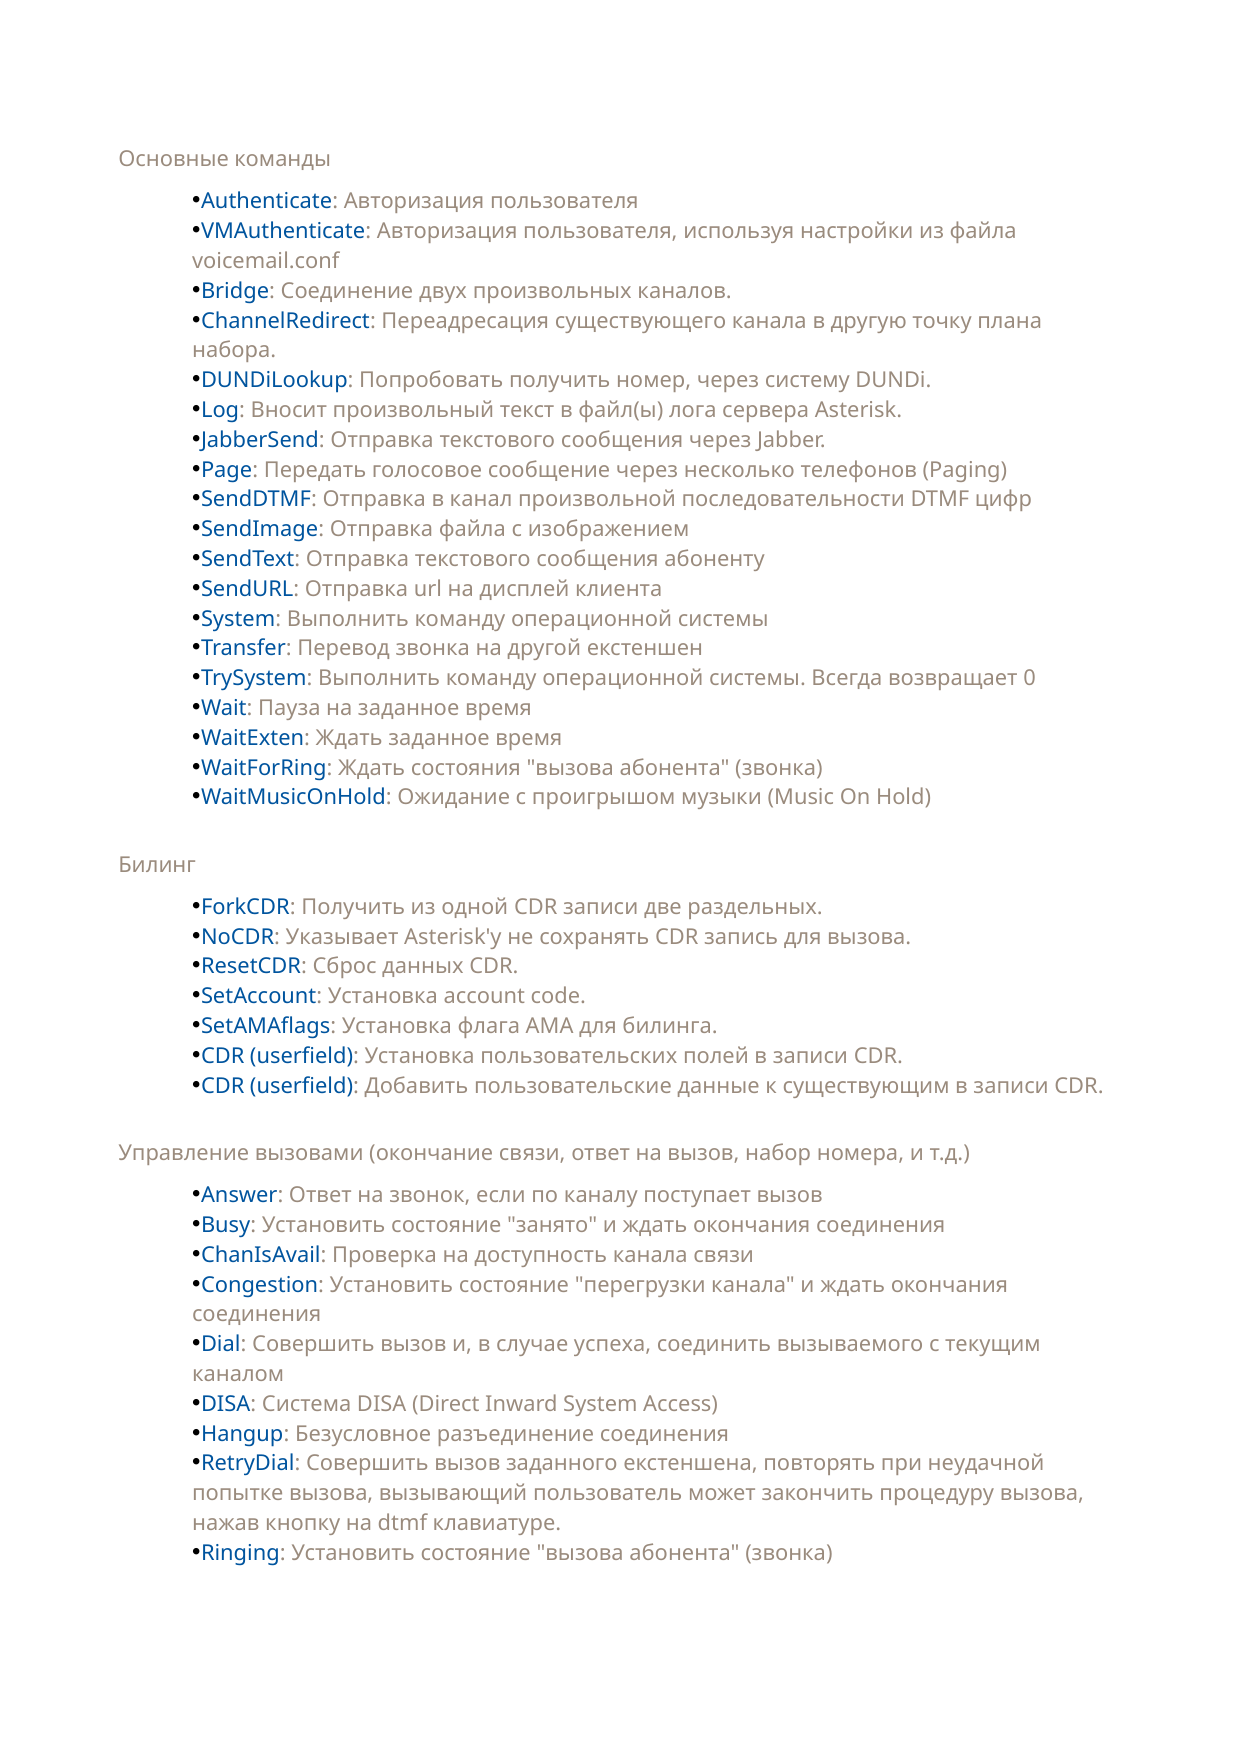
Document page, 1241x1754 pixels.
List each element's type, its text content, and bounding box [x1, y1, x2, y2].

list WaitExten: Ждать заданное время [118, 722, 1122, 751]
list SendImage: Отправка файла с изображением [118, 513, 1122, 543]
list Dial: Совершить вызов и, в случае успеха, соединить вызываемого с текущим каналом [118, 1328, 1122, 1388]
list SendURL: Отправка url на дисплей клиента [118, 573, 1122, 602]
list ChannelRedirect: Переадресация существующего канала в другую точку плана набора. [118, 304, 1122, 364]
list Bridge: Соединение двух произвольных каналов. [118, 275, 1122, 304]
list Ringing: Установить состояние "вызова абонента" (звонка) [118, 1537, 1122, 1566]
list SendDTMF: Отправка в канал произвольной последовательности DTMF цифр [118, 483, 1122, 513]
subtitle Управление вызовами (окончание связи, ответ на вызов, набор номера, и т.д.) [118, 1137, 1122, 1167]
list Page: Передать голосовое сообщение через несколько телефонов (Paging) [118, 453, 1122, 483]
list SetAccount: Установка account code. [118, 980, 1122, 1010]
list Log: Вносит произвольный текст в файл(ы) лога сервера Asterisk. [118, 394, 1122, 424]
list Hangup: Безусловное разъединение соединения [118, 1417, 1122, 1447]
subtitle Основные команды [118, 143, 1122, 173]
list ResetCDR: Сброс данных CDR. [118, 950, 1122, 980]
list Wait: Пауза на заданное время [118, 692, 1122, 722]
list Busy: Установить состояние "занято" и ждать окончания соединения [118, 1209, 1122, 1239]
list DUNDiLookup: Попробовать получить номер, через систему DUNDi. [118, 364, 1122, 394]
list Answer: Ответ на звонок, если по каналу поступает вызов [118, 1179, 1122, 1209]
list Transfer: Перевод звонка на другой екстеншен [118, 632, 1122, 662]
list SendText: Отправка текстового сообщения абоненту [118, 543, 1122, 573]
list JabberSend: Отправка текстового сообщения через Jabber. [118, 424, 1122, 453]
list System: Выполнить команду операционной системы [118, 602, 1122, 632]
list VMAuthenticate: Авторизация пользователя, используя настройки из файла voicemail.conf [118, 215, 1122, 275]
subtitle Билинг [118, 848, 1122, 878]
list SetAMAflags: Установка флага AMA для билинга. [118, 1010, 1122, 1040]
list WaitMusicOnHold: Ожидание с проигрышом музыки (Music On Hold) [118, 781, 1122, 811]
list Congestion: Установить состояние "перегрузки канала" и ждать окончания соединения [118, 1268, 1122, 1328]
list DISA: Система DISA (Direct Inward System Access) [118, 1388, 1122, 1417]
list CDR (userfield): Установка пользовательских полей в записи CDR. [118, 1040, 1122, 1069]
list ForkCDR: Получить из одной CDR записи две раздельных. [118, 891, 1122, 921]
list Authenticate: Авторизация пользователя [118, 185, 1122, 215]
list ChanIsAvail: Проверка на доступность канала связи [118, 1239, 1122, 1268]
list TrySystem: Выполнить команду операционной системы. Всегда возвращает 0 [118, 662, 1122, 692]
list CDR (userfield): Добавить пользовательские данные к существующим в записи CDR. [118, 1069, 1122, 1099]
list RetryDial: Совершить вызов заданного екстеншена, повторять при неудачной попытке вызова, вызывающий пользователь может закончить процедуру вызова, нажав кнопку на dtmf клавиатуре. [118, 1447, 1122, 1537]
list NoCDR: Указывает Asterisk'у не сохранять CDR запись для вызова. [118, 921, 1122, 950]
list WaitForRing: Ждать состояния "вызова абонента" (звонка) [118, 751, 1122, 781]
